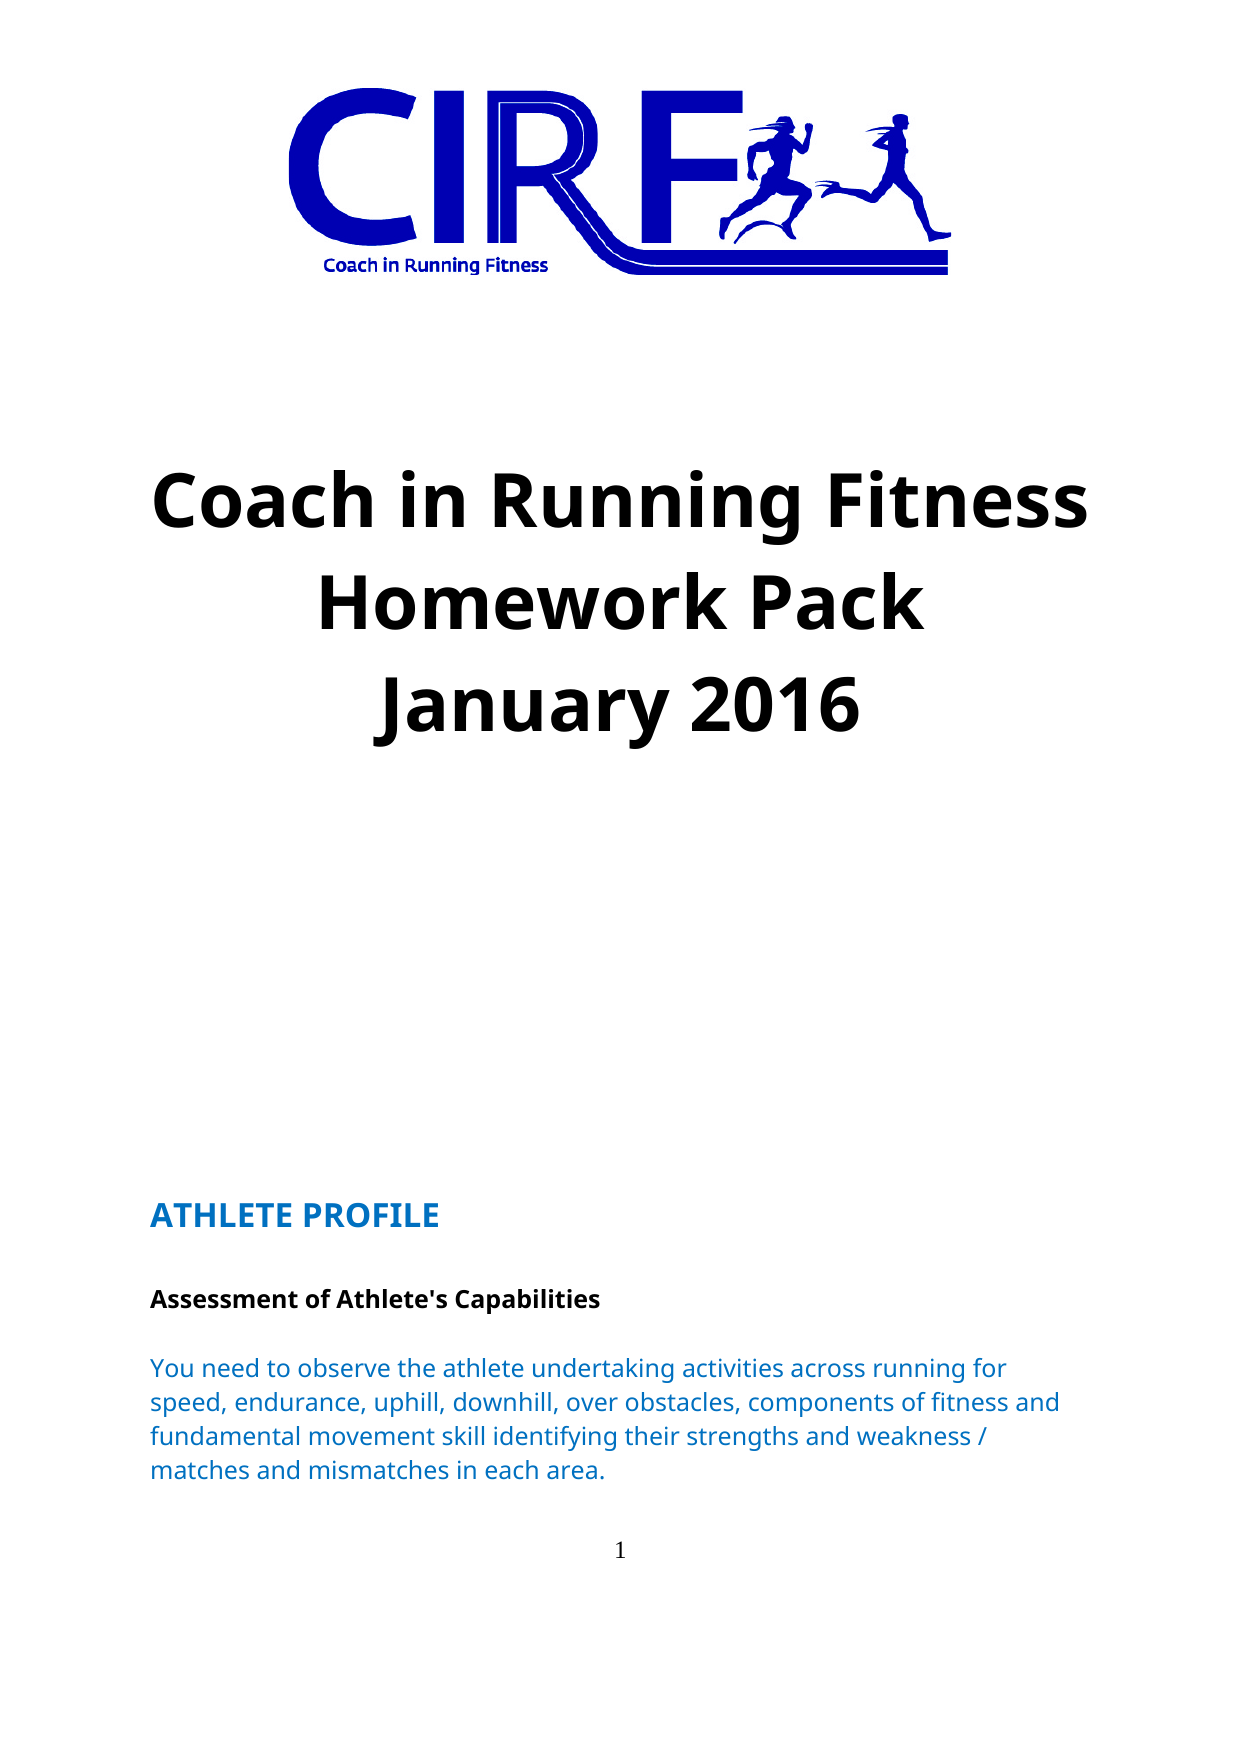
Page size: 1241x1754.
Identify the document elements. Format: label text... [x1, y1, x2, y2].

picture [288, 88, 952, 275]
text Assessment of Athlete's Capabilities [150, 1282, 1090, 1316]
text ATHLETE PROFILE [150, 1191, 1090, 1237]
text Homework Pack [150, 549, 1090, 652]
text Coach in Running Fitness [150, 447, 1090, 549]
text You need to observe the athlete undertaking activities across running for speed, endurance, uphill, downhill, over obstacles, components of fitness and fundamental movement skill identifying their strengths and weakness / matches and mismatches in each area. [150, 1350, 1075, 1487]
text January 2016 [150, 652, 1090, 754]
